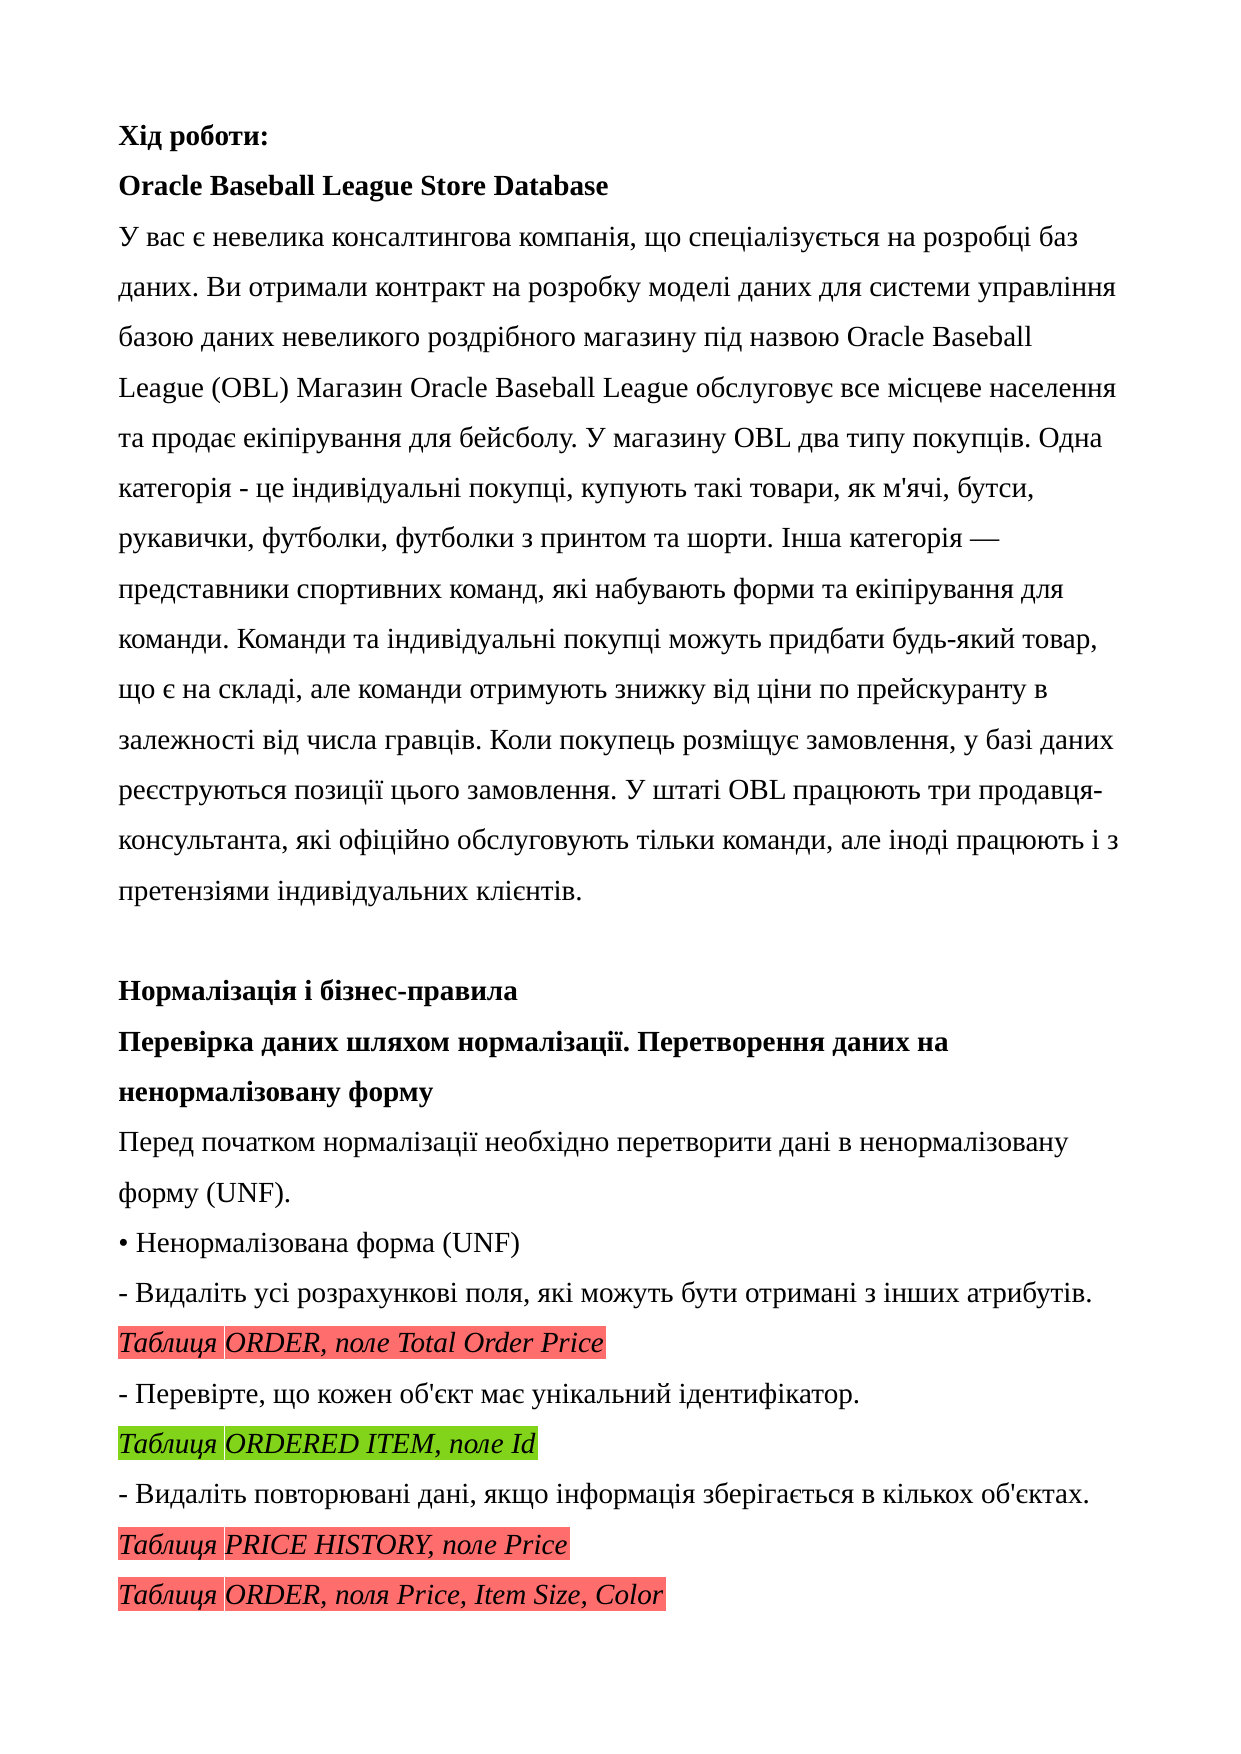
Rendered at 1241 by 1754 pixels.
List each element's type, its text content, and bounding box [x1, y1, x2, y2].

text Таблиця ORDER, поле Total Order Price [118, 1326, 1122, 1359]
text Хід роботи: [118, 118, 1122, 152]
text Таблиця ORDERED ITEM, поле Id [118, 1426, 1122, 1460]
text Таблиця PRICE HISTORY, поле Price [118, 1527, 1122, 1560]
text Перед початком нормалізації необхідно перетворити дані в ненормалізовану форму (UNF). [118, 1124, 1122, 1208]
text У вас є невелика консалтингова компанія, що спеціалізується на розробці баз даних. Ви отримали контракт на розробку моделі даних для системи управління базою даних невеликого роздрібного магазину під назвою Oracle Baseball League (OBL) Магазин Oracle Baseball League обслуговує все місцеве населення та продає екіпірування для бейсболу. У магазину OBL два типу покупців. Одна категорія - це індивідуальні покупці, купують такі товари, як м'ячі, бутси, рукавички, футболки, футболки з принтом та шорти. Інша категорія — представники спортивних команд, які набувають форми та екіпірування для команди. Команди та індивідуальні покупці можуть придбати будь-який товар, що є на складі, але команди отримують знижку від ціни по прейскуранту в залежності від числа гравців. Коли покупець розміщує замовлення, у базі даних реєструються позиції цього замовлення. У штаті OBL працюють три продавця-консультанта, які офіційно обслуговують тільки команди, але іноді працюють і з претензіями індивідуальних клієнтів. [118, 219, 1122, 906]
text - Видаліть усі розрахункові поля, які можуть бути отримані з інших атрибутів. [118, 1275, 1122, 1309]
text Нормалізація і бізнес-правила [118, 973, 1122, 1007]
text - Перевірте, що кожен об'єкт має унікальний ідентифікатор. [118, 1376, 1122, 1409]
text - Видаліть повторювані дані, якщо інформація зберігається в кількох об'єктах. [118, 1477, 1122, 1510]
text Перевірка даних шляхом нормалізації. Перетворення даних на ненормалізовану форму [118, 1024, 1122, 1108]
text Таблиця ORDER, поля Price, Item Size, Color [118, 1577, 1122, 1611]
text Oracle Baseball League Store Database [118, 168, 1122, 202]
text • Ненормалізована форма (UNF) [118, 1225, 1122, 1258]
